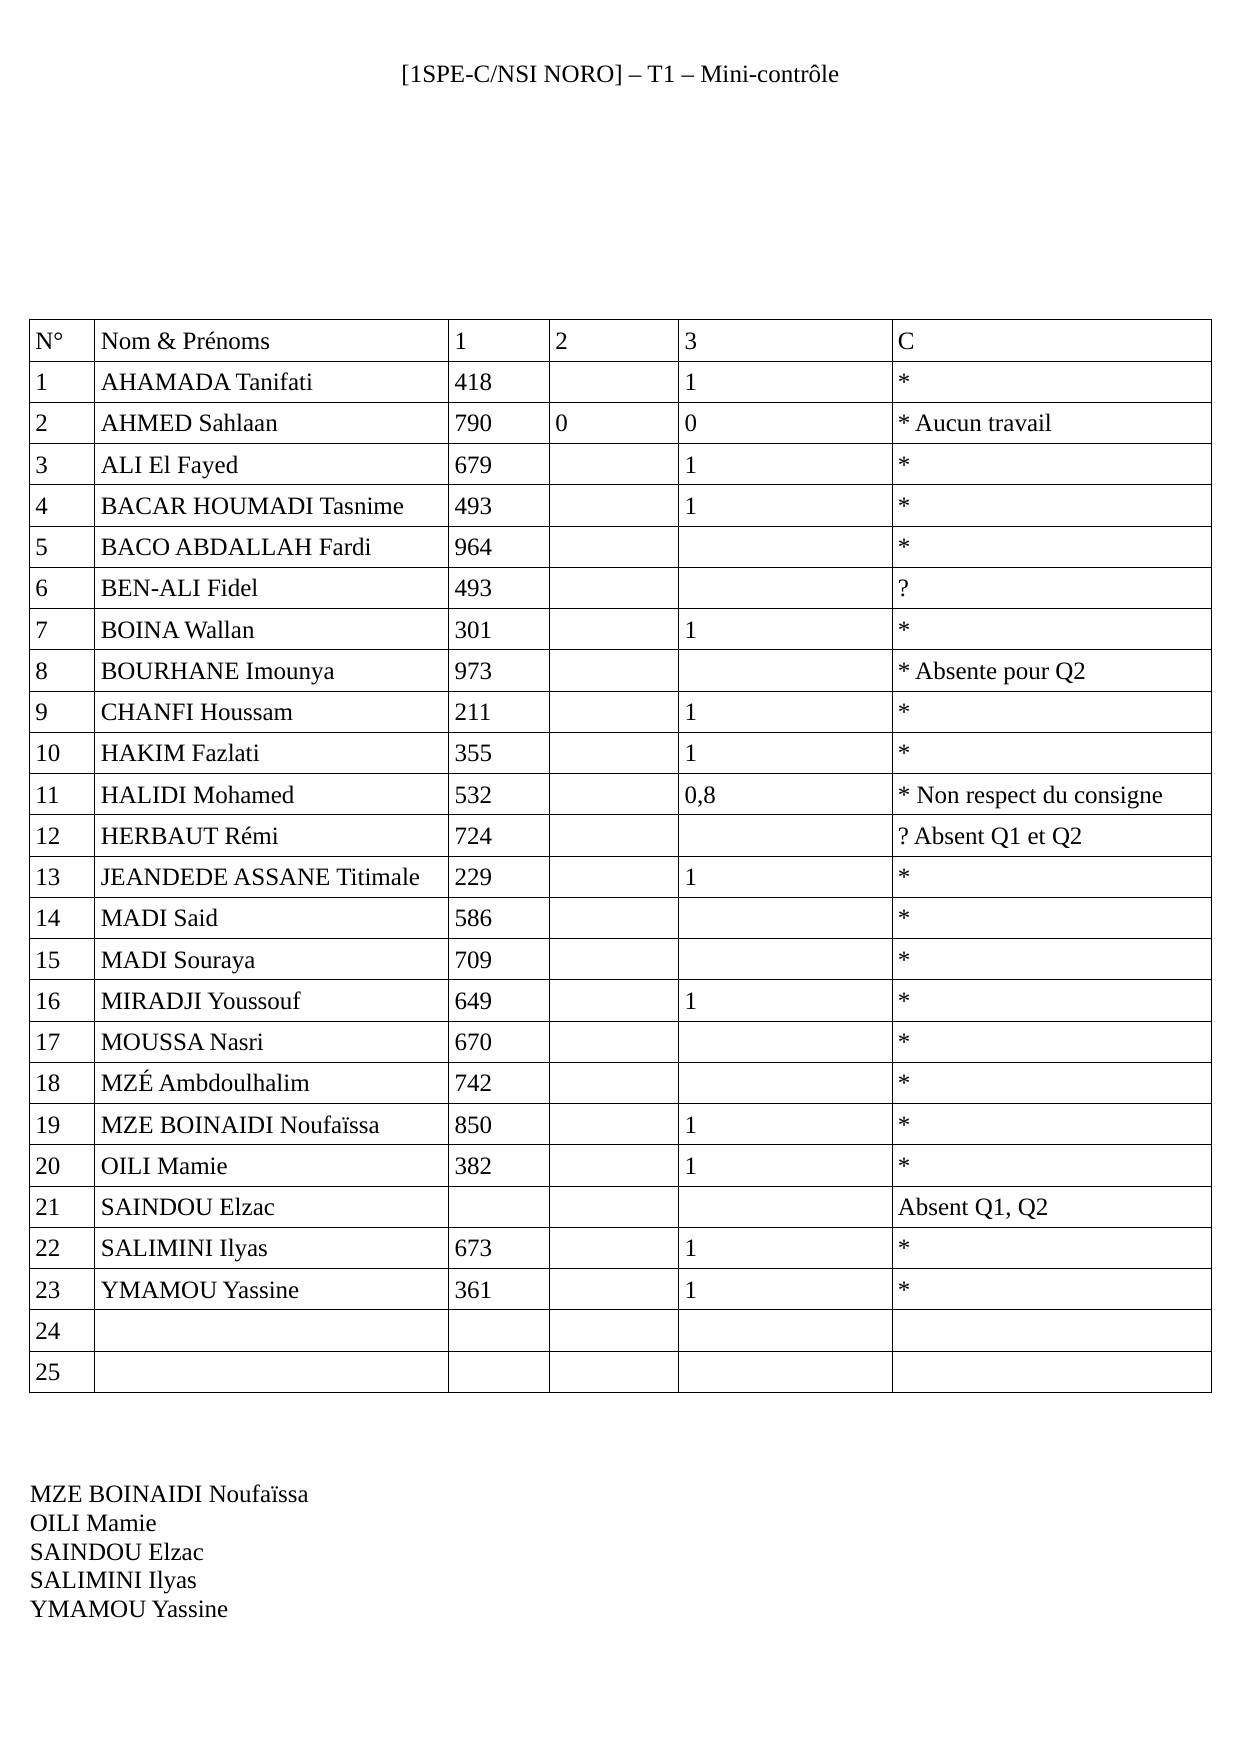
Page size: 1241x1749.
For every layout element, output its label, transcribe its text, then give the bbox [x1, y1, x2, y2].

table_cell ? [893, 568, 1211, 608]
table_cell [550, 815, 678, 856]
table_cell 355 [449, 733, 549, 773]
table_cell [679, 1063, 892, 1103]
table_cell 1 [679, 692, 892, 732]
table_cell 22 [30, 1228, 94, 1268]
table_cell [550, 609, 678, 649]
table_cell 493 [449, 485, 549, 526]
table_cell * [893, 1063, 1211, 1103]
table_cell MIRADJI Youssouf [95, 980, 448, 1021]
table_cell 670 [449, 1022, 549, 1062]
table_cell [449, 1187, 549, 1227]
table_cell 8 [30, 650, 94, 691]
table_cell 724 [449, 815, 549, 856]
table_cell [550, 1352, 678, 1392]
table_cell 742 [449, 1063, 549, 1103]
table_cell * [893, 692, 1211, 732]
table_cell 20 [30, 1145, 94, 1186]
table_cell 1 [679, 980, 892, 1021]
text SAINDOU Elzac [29, 1537, 1211, 1565]
table_cell 23 [30, 1269, 94, 1309]
table_cell [679, 939, 892, 979]
table_cell [550, 1269, 678, 1309]
table_cell MZÉ Ambdoulhalim [95, 1063, 448, 1103]
table_cell BEN-ALI Fidel [95, 568, 448, 608]
table_cell BACO ABDALLAH Fardi [95, 527, 448, 567]
table_cell MADI Said [95, 898, 448, 938]
table_cell 9 [30, 692, 94, 732]
text SALIMINI Ilyas [29, 1565, 1211, 1594]
table_header 1 [449, 320, 549, 361]
table_cell * Absente pour Q2 [893, 650, 1211, 691]
table_cell [550, 1145, 678, 1186]
table_cell [893, 1310, 1211, 1351]
table_cell [550, 568, 678, 608]
table_header 2 [550, 320, 678, 361]
table_cell HALIDI Mohamed [95, 774, 448, 814]
table_cell * [893, 485, 1211, 526]
table_cell [893, 1352, 1211, 1392]
table_cell MOUSSA Nasri [95, 1022, 448, 1062]
table_cell [550, 485, 678, 526]
table_cell BACAR HOUMADI Tasnime [95, 485, 448, 526]
table_cell [449, 1352, 549, 1392]
table_cell 1 [679, 1269, 892, 1309]
table_cell 11 [30, 774, 94, 814]
table_cell SAINDOU Elzac [95, 1187, 448, 1227]
table_cell 2 [30, 403, 94, 443]
table_cell 1 [679, 1228, 892, 1268]
text YMAMOU Yassine [29, 1594, 1211, 1623]
table_cell 586 [449, 898, 549, 938]
table_cell 850 [449, 1104, 549, 1144]
table_cell * [893, 1269, 1211, 1309]
table_cell [550, 650, 678, 691]
table_cell [550, 1310, 678, 1351]
table_cell * [893, 1022, 1211, 1062]
table_cell 7 [30, 609, 94, 649]
table_cell ? Absent Q1 et Q2 [893, 815, 1211, 856]
table_cell 382 [449, 1145, 549, 1186]
table_header Nom & Prénoms [95, 320, 448, 361]
table_cell 1 [679, 609, 892, 649]
table_cell [550, 733, 678, 773]
table_cell 25 [30, 1352, 94, 1392]
table_cell 16 [30, 980, 94, 1021]
table_cell CHANFI Houssam [95, 692, 448, 732]
table_cell 18 [30, 1063, 94, 1103]
table_cell 4 [30, 485, 94, 526]
table_cell 649 [449, 980, 549, 1021]
table_header C [893, 320, 1211, 361]
table_cell 229 [449, 857, 549, 897]
table_cell [550, 1063, 678, 1103]
table_cell [550, 362, 678, 402]
table_cell 12 [30, 815, 94, 856]
table_cell [679, 898, 892, 938]
table_cell [550, 857, 678, 897]
table_cell AHAMADA Tanifati [95, 362, 448, 402]
text OILI Mamie [29, 1508, 1211, 1537]
table_cell 1 [679, 733, 892, 773]
table_cell 673 [449, 1228, 549, 1268]
table_cell * [893, 609, 1211, 649]
table_cell [449, 1310, 549, 1351]
table_header 3 [679, 320, 892, 361]
table_cell 1 [679, 444, 892, 484]
table_cell 1 [30, 362, 94, 402]
table_cell [550, 1228, 678, 1268]
table_cell * [893, 857, 1211, 897]
table_cell [550, 774, 678, 814]
table_cell [550, 1187, 678, 1227]
table_cell 301 [449, 609, 549, 649]
table_cell OILI Mamie [95, 1145, 448, 1186]
table_cell 5 [30, 527, 94, 567]
table_cell 679 [449, 444, 549, 484]
table_cell * [893, 980, 1211, 1021]
table_cell 790 [449, 403, 549, 443]
table_cell HAKIM Fazlati [95, 733, 448, 773]
table_cell 0 [679, 403, 892, 443]
table_cell 24 [30, 1310, 94, 1351]
table_cell * [893, 1228, 1211, 1268]
table_cell BOURHANE Imounya [95, 650, 448, 691]
table_cell MZE BOINAIDI Noufaïssa [95, 1104, 448, 1144]
table_cell 532 [449, 774, 549, 814]
table_cell Absent Q1, Q2 [893, 1187, 1211, 1227]
table_cell * [893, 1145, 1211, 1186]
table_cell 1 [679, 485, 892, 526]
table_cell 964 [449, 527, 549, 567]
table_cell HERBAUT Rémi [95, 815, 448, 856]
table_cell * [893, 939, 1211, 979]
table_cell [550, 527, 678, 567]
table_cell * [893, 444, 1211, 484]
table_cell [550, 692, 678, 732]
table_cell 0,8 [679, 774, 892, 814]
table_cell [679, 1187, 892, 1227]
table_cell 211 [449, 692, 549, 732]
table_cell [95, 1310, 448, 1351]
table_cell 1 [679, 1104, 892, 1144]
table_cell * [893, 1104, 1211, 1144]
table_cell 1 [679, 1145, 892, 1186]
table_cell 13 [30, 857, 94, 897]
table_cell [679, 527, 892, 567]
table_cell * Non respect du consigne [893, 774, 1211, 814]
table_cell 361 [449, 1269, 549, 1309]
table_cell 709 [449, 939, 549, 979]
table_cell AHMED Sahlaan [95, 403, 448, 443]
table_cell 14 [30, 898, 94, 938]
table_cell [550, 980, 678, 1021]
table_cell 17 [30, 1022, 94, 1062]
table_cell * [893, 362, 1211, 402]
table_cell [550, 1104, 678, 1144]
table_cell JEANDEDE ASSANE Titimale [95, 857, 448, 897]
table_cell [679, 650, 892, 691]
table_cell [95, 1352, 448, 1392]
table_cell * [893, 733, 1211, 773]
table_cell * [893, 527, 1211, 567]
table_cell 0 [550, 403, 678, 443]
table_cell [679, 815, 892, 856]
table_cell [550, 1022, 678, 1062]
table_cell 1 [679, 857, 892, 897]
table_cell 15 [30, 939, 94, 979]
table_cell [679, 1022, 892, 1062]
table_cell * [893, 898, 1211, 938]
table_cell [679, 1352, 892, 1392]
text MZE BOINAIDI Noufaïssa [29, 1479, 1211, 1508]
table_cell 493 [449, 568, 549, 608]
table_cell [679, 568, 892, 608]
table_cell 3 [30, 444, 94, 484]
table_cell YMAMOU Yassine [95, 1269, 448, 1309]
table_cell 1 [679, 362, 892, 402]
table_cell 418 [449, 362, 549, 402]
table_cell BOINA Wallan [95, 609, 448, 649]
table_cell * Aucun travail [893, 403, 1211, 443]
table_cell MADI Souraya [95, 939, 448, 979]
table_cell [550, 939, 678, 979]
table_cell SALIMINI Ilyas [95, 1228, 448, 1268]
table_header N° [30, 320, 94, 361]
table_cell [679, 1310, 892, 1351]
table_cell [550, 898, 678, 938]
table_cell 19 [30, 1104, 94, 1144]
table_cell ALI El Fayed [95, 444, 448, 484]
table_cell 6 [30, 568, 94, 608]
table_cell [550, 444, 678, 484]
table_cell 21 [30, 1187, 94, 1227]
table_cell 973 [449, 650, 549, 691]
table_cell 10 [30, 733, 94, 773]
